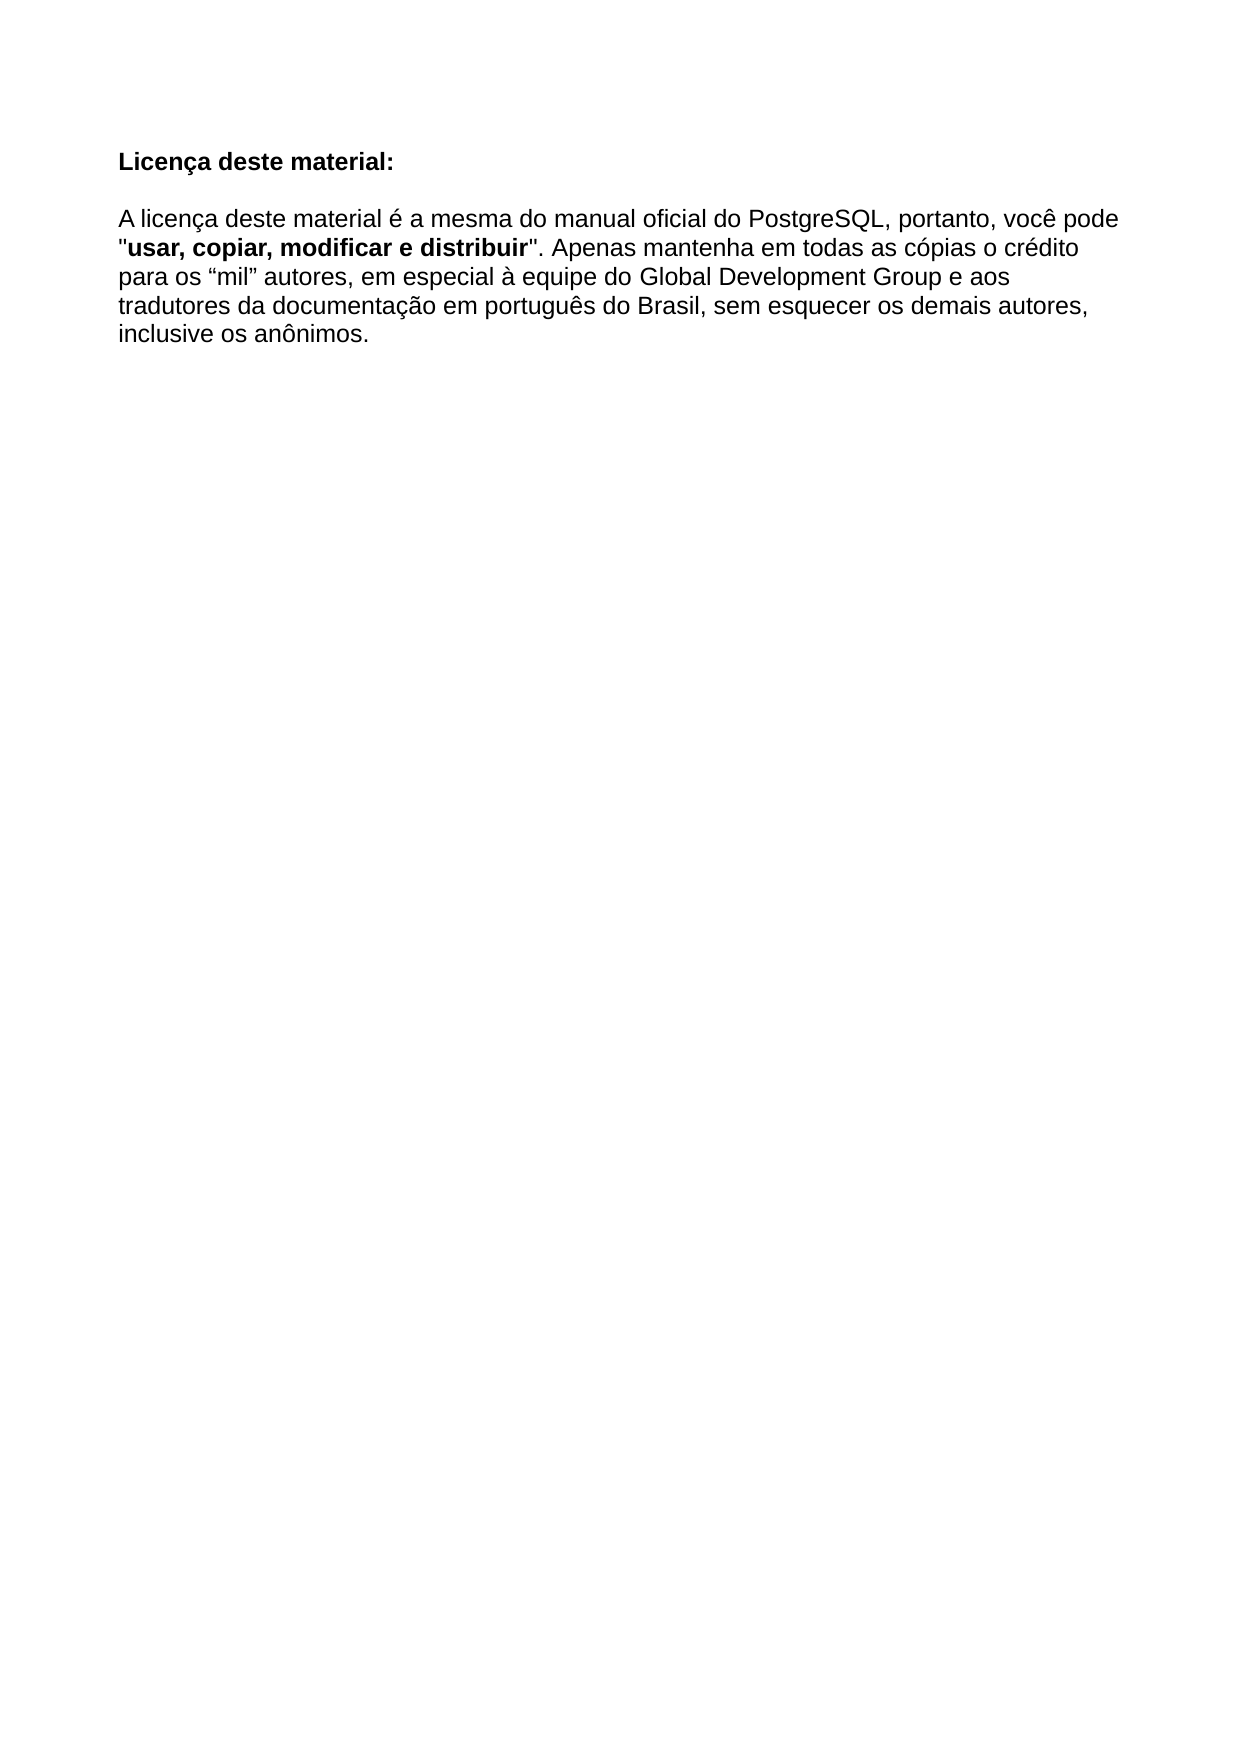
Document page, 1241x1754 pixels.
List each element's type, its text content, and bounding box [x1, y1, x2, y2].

text A licença deste material é a mesma do manual oficial do PostgreSQL, portanto, você pode "usar, copiar, modificar e distribuir". Apenas mantenha em todas as cópias o crédito para os “mil” autores, em especial à equipe do Global Development Group e aos tradutores da documentação em português do Brasil, sem esquecer os demais autores, inclusive os anônimos. [118, 204, 1122, 348]
text Licença deste material: [118, 147, 1122, 176]
